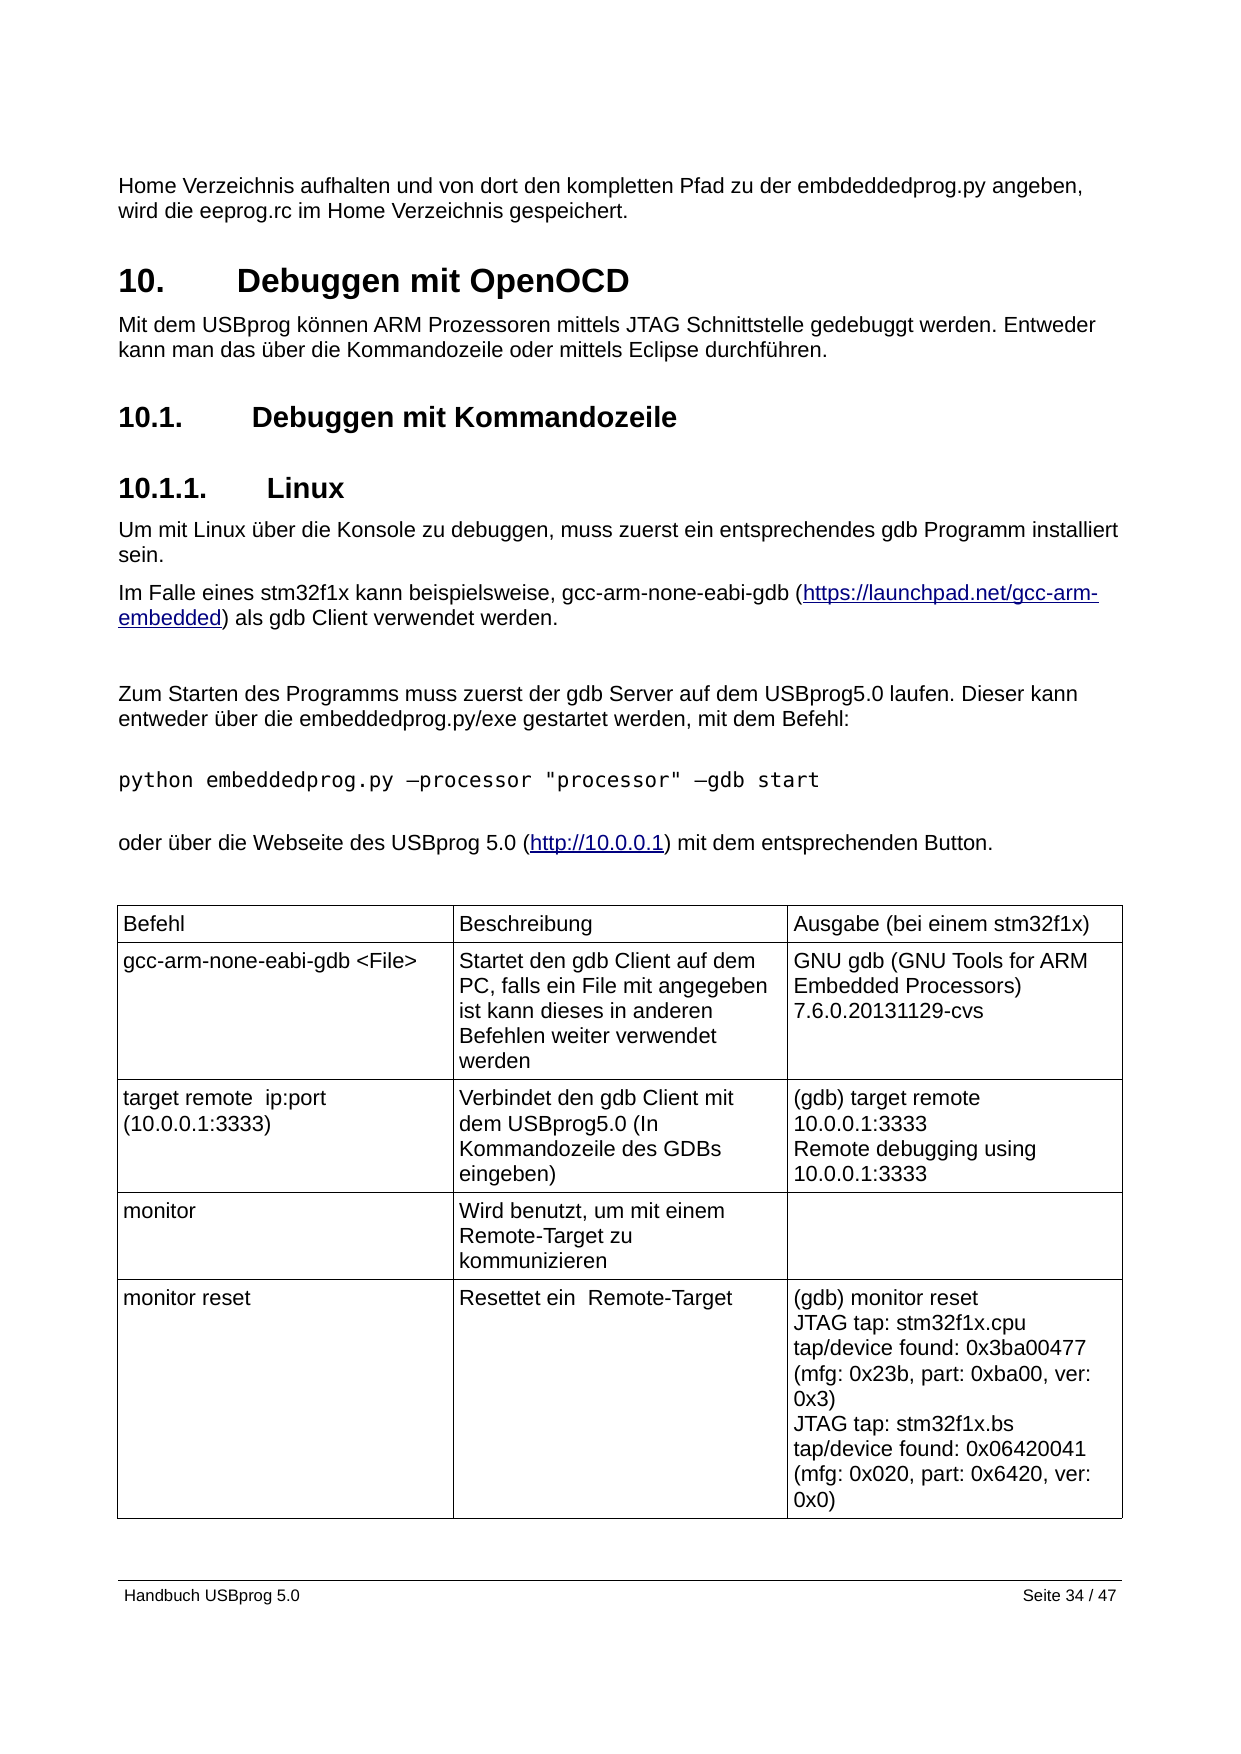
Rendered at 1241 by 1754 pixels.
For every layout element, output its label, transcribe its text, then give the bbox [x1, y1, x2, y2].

table_cell Verbindet den gdb Client mit dem USBprog5.0 (In Kommandozeile des GDBs eingeben) [454, 1080, 787, 1192]
table_header Befehl [118, 906, 453, 942]
text Mit dem USBprog können ARM Prozessoren mittels JTAG Schnittstelle gedebuggt werden. Entweder kann man das über die Kommandozeile oder mittels Eclipse durchführen. [118, 312, 1122, 362]
text oder über die Webseite des USBprog 5.0 (http://10.0.0.1) mit dem entsprechenden Button. [118, 829, 1122, 855]
text Zum Starten des Programms muss zuerst der gdb Server auf dem USBprog5.0 laufen. Dieser kann entweder über die embeddedprog.py/exe gestartet werden, mit dem Befehl: [118, 680, 1122, 731]
text Home Verzeichnis aufhalten und von dort den kompletten Pfad zu der embdeddedprog.py angeben, wird die eeprog.rc im Home Verzeichnis gespeichert. [118, 173, 1122, 223]
table_cell monitor reset [118, 1280, 453, 1517]
table_header Beschreibung [454, 906, 787, 942]
table_cell Wird benutzt, um mit einem Remote-Target zu kommunizieren [454, 1193, 787, 1279]
text Im Falle eines stm32f1x kann beispielsweise, gcc-arm-none-eabi-gdb (https://launchpad.net/gcc-arm-embedded) als gdb Client verwendet werden. [118, 580, 1122, 630]
text python embeddedprog.py –processor "processor" –gdb start [118, 768, 1122, 792]
subtitle Debuggen mit Kommandozeile [118, 400, 1122, 433]
table_cell GNU gdb (GNU Tools for ARM Embedded Processors) 7.6.0.20131129-cvs [788, 943, 1122, 1079]
table_header Ausgabe (bei einem stm32f1x) [788, 906, 1122, 942]
table_cell gcc-arm-none-eabi-gdb <File> [118, 943, 453, 1079]
table_cell Resettet ein Remote-Target [454, 1280, 787, 1517]
table_cell monitor [118, 1193, 453, 1279]
table_cell [788, 1193, 1122, 1279]
table_cell (gdb) monitor reset JTAG tap: stm32f1x.cpu tap/device found: 0x3ba00477 (mfg: 0x23b, part: 0xba00, ver: 0x3) JTAG tap: stm32f1x.bs tap/device found: 0x06420041 (mfg: 0x020, part: 0x6420, ver: 0x0) [788, 1280, 1122, 1517]
text Um mit Linux über die Konsole zu debuggen, muss zuerst ein entsprechendes gdb Programm installiert sein. [118, 517, 1122, 567]
table_cell target remote ip:port (10.0.0.1:3333) [118, 1080, 453, 1192]
subtitle Debuggen mit OpenOCD [118, 261, 1122, 299]
subtitle Linux [118, 471, 1122, 504]
table_cell (gdb) target remote 10.0.0.1:3333 Remote debugging using 10.0.0.1:3333 [788, 1080, 1122, 1192]
table_cell Startet den gdb Client auf dem PC, falls ein File mit angegeben ist kann dieses in anderen Befehlen weiter verwendet werden [454, 943, 787, 1079]
